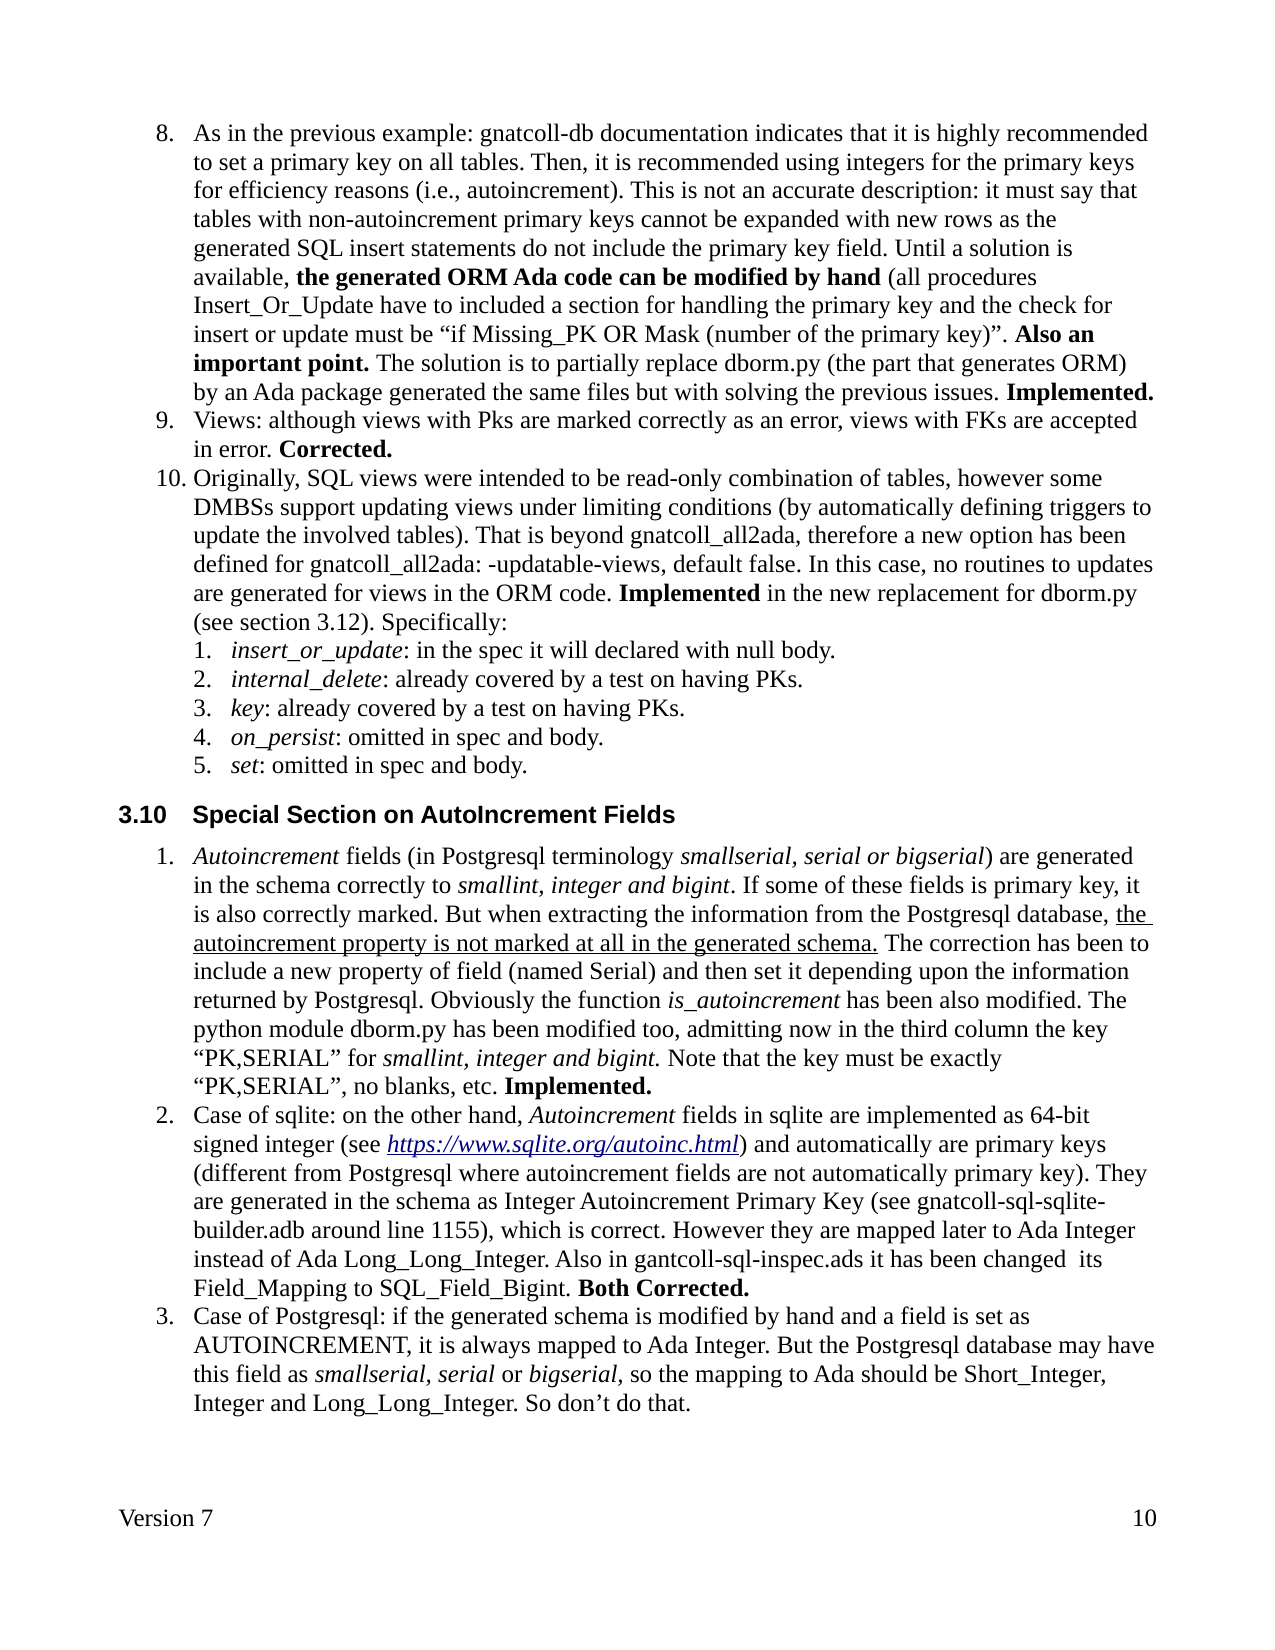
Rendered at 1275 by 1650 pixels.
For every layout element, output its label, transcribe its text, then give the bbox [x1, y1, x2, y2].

list internal_delete: already covered by a test on having PKs. [193, 664, 1157, 693]
list key: already covered by a test on having PKs. [193, 693, 1157, 722]
list Case of Postgresql: if the generated schema is modified by hand and a field is set as AUTOINCREMENT, it is always mapped to Ada Integer. But the Postgresql database may have this field as smallserial, serial or bigserial, so the mapping to Ada should be Short_Integer, Integer and Long_Long_Integer. So don’t do that. [156, 1301, 1157, 1416]
list insert_or_update: in the spec it will declared with null body. [193, 636, 1157, 664]
list set: omitted in spec and body. [193, 751, 1157, 779]
list Autoincrement fields (in Postgresql terminology smallserial, serial or bigserial) are generated in the schema correctly to smallint, integer and bigint. If some of these fields is primary key, it is also correctly marked. But when extracting the information from the Postgresql database, the autoincrement property is not marked at all in the generated schema. The correction has been to include a new property of field (named Serial) and then set it depending upon the information returned by Postgresql. Obviously the function is_autoincrement has been also modified. The python module dborm.py has been modified too, admitting now in the third column the key “PK,SERIAL” for smallint, integer and bigint. Note that the key must be exactly “PK,SERIAL”, no blanks, etc. Implemented. [156, 841, 1157, 1100]
list Originally, SQL views were intended to be read-only combination of tables, however some DMBSs support updating views under limiting conditions (by automatically defining triggers to update the involved tables). That is beyond gnatcoll_all2ada, therefore a new option has been defined for gnatcoll_all2ada: -updatable-views, default false. In this case, no routines to updates are generated for views in the ORM code. Implemented in the new replacement for dborm.py (see section 3.12). Specifically: [156, 463, 1157, 636]
subtitle Special Section on AutoIncrement Fields [118, 800, 1157, 829]
list Case of sqlite: on the other hand, Autoincrement fields in sqlite are implemented as 64-bit signed integer (see https://www.sqlite.org/autoinc.html) and automatically are primary keys (different from Postgresql where autoincrement fields are not automatically primary key). They are generated in the schema as Integer Autoincrement Primary Key (see gnatcoll-sql-sqlite-builder.adb around line 1155), which is correct. However they are mapped later to Ada Integer instead of Ada Long_Long_Integer. Also in gantcoll-sql-inspec.ads it has been changed its Field_Mapping to SQL_Field_Bigint. Both Corrected. [156, 1100, 1157, 1301]
list As in the previous example: gnatcoll-db documentation indicates that it is highly recommended to set a primary key on all tables. Then, it is recommended using integers for the primary keys for efficiency reasons (i.e., autoincrement). This is not an accurate description: it must say that tables with non-autoincrement primary keys cannot be expanded with new rows as the generated SQL insert statements do not include the primary key field. Until a solution is available, the generated ORM Ada code can be modified by hand (all procedures Insert_Or_Update have to included a section for handling the primary key and the check for insert or update must be “if Missing_PK OR Mask (number of the primary key)”. Also an important point. The solution is to partially replace dborm.py (the part that generates ORM) by an Ada package generated the same files but with solving the previous issues. Implemented. [156, 118, 1157, 406]
list Views: although views with Pks are marked correctly as an error, views with FKs are accepted in error. Corrected. [156, 406, 1157, 463]
list on_persist: omitted in spec and body. [193, 722, 1157, 751]
